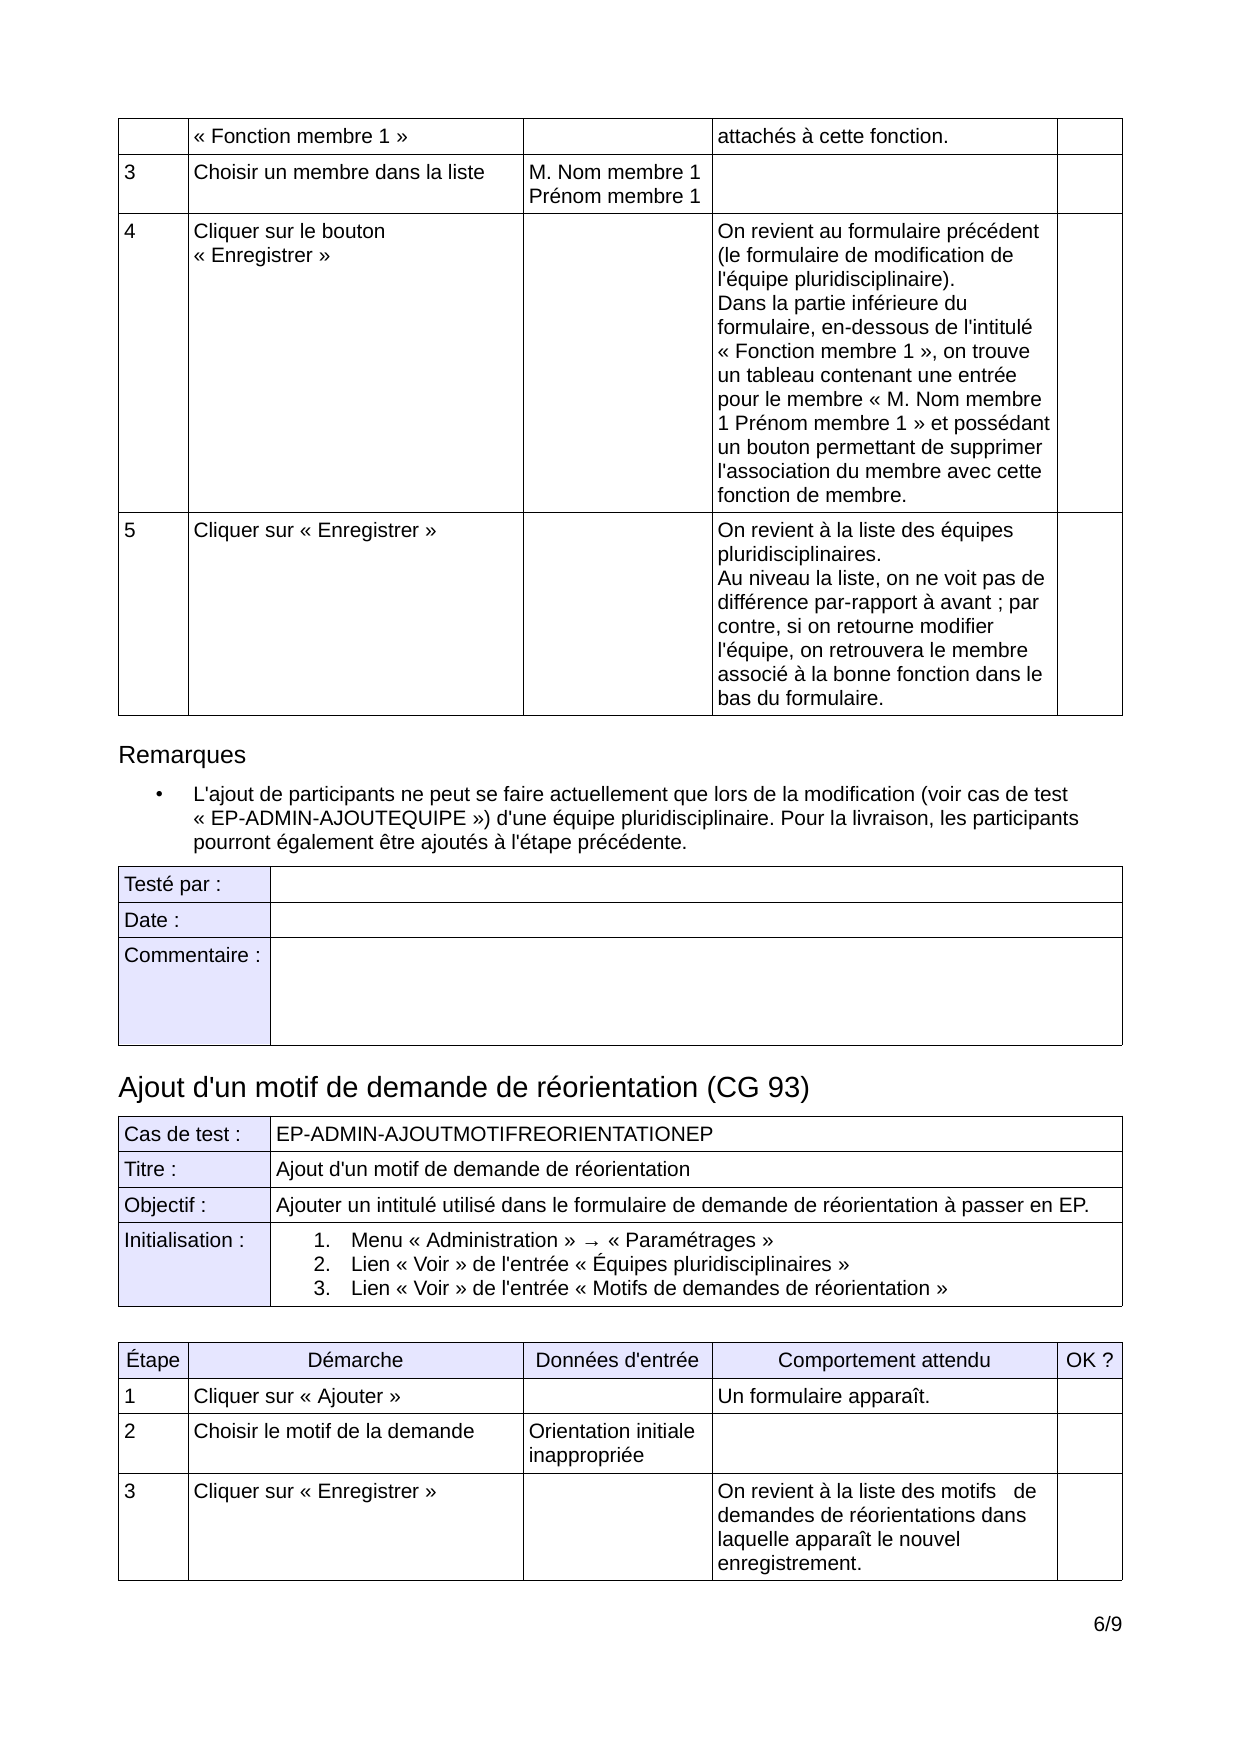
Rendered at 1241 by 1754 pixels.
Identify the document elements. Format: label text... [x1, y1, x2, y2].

table_cell Menu « Administration » → « Paramétrages » Lien « Voir » de l'entrée « Équipes pluridisciplinaires » Lien « Voir » de l'entrée « Motifs de demandes de réorientation » [271, 1223, 1122, 1306]
table_cell [1058, 155, 1122, 213]
table_cell [524, 1379, 712, 1413]
table_header Cas de test : [119, 1117, 270, 1151]
table_cell Choisir un membre dans la liste [189, 155, 523, 213]
table_header OK ? [1058, 1343, 1122, 1378]
table_cell Cliquer sur « Enregistrer » [189, 513, 523, 715]
table_cell [1058, 214, 1122, 512]
table_cell [1058, 513, 1122, 715]
table_cell 3 [119, 155, 188, 213]
table_header EP-ADMIN-AJOUTMOTIFREORIENTATIONEP [271, 1117, 1122, 1151]
table_header Comportement attendu [713, 1343, 1057, 1378]
table_cell [271, 938, 1122, 1044]
table_cell Cliquer sur « Ajouter » [189, 1379, 523, 1413]
table_cell On revient à la liste des motifs de demandes de réorientations dans laquelle apparaît le nouvel enregistrement. [713, 1474, 1057, 1580]
table_cell Choisir le motif de la demande [189, 1414, 523, 1473]
table_cell On revient à la liste des équipes pluridisciplinaires. Au niveau la liste, on ne voit pas de différence par-rapport à avant ; par contre, si on retourne modifier l'équipe, on retrouvera le membre associé à la bonne fonction dans le bas du formulaire. [713, 513, 1057, 715]
table_cell Ajouter un intitulé utilisé dans le formulaire de demande de réorientation à passer en EP. [271, 1188, 1122, 1222]
table_cell [271, 903, 1122, 937]
table_cell [524, 119, 712, 154]
subtitle Remarques [118, 741, 1122, 769]
table_header Étape [119, 1343, 188, 1378]
table_cell [524, 214, 712, 512]
table_cell Initialisation : [119, 1223, 270, 1306]
subtitle Ajout d'un motif de demande de réorientation (CG 93) [118, 1069, 1122, 1103]
table_cell Objectif : [119, 1188, 270, 1222]
table_cell 5 [119, 513, 188, 715]
table_cell On revient au formulaire précédent (le formulaire de modification de l'équipe pluridisciplinaire). Dans la partie inférieure du formulaire, en-dessous de l'intitulé « Fonction membre 1 », on trouve un tableau contenant une entrée pour le membre « M. Nom membre 1 Prénom membre 1 » et possédant un bouton permettant de supprimer l'association du membre avec cette fonction de membre. [713, 214, 1057, 512]
table_cell Ajout d'un motif de demande de réorientation [271, 1152, 1122, 1187]
table_cell 3 [119, 1474, 188, 1580]
table_cell [1058, 119, 1122, 154]
table_cell 2 [119, 1414, 188, 1473]
table_cell [1058, 1414, 1122, 1473]
table_header [271, 867, 1122, 902]
table_cell Cliquer sur le bouton « Enregistrer » [189, 214, 523, 512]
table_cell 1 [119, 1379, 188, 1413]
table_cell [1058, 1379, 1122, 1413]
table_header Données d'entrée [524, 1343, 712, 1378]
table_cell Titre : [119, 1152, 270, 1187]
table_cell Un formulaire apparaît. [713, 1379, 1057, 1413]
list L'ajout de participants ne peut se faire actuellement que lors de la modification (voir cas de test « EP-ADMIN-AJOUTEQUIPE ») d'une équipe pluridisciplinaire. Pour la livraison, les participants pourront également être ajoutés à l'étape précédente. [156, 782, 1122, 853]
table_cell Commentaire : [119, 938, 270, 1044]
table_cell « Fonction membre 1 » [189, 119, 523, 154]
table_cell [119, 119, 188, 154]
table_cell 4 [119, 214, 188, 512]
table_cell Cliquer sur « Enregistrer » [189, 1474, 523, 1580]
table_cell M. Nom membre 1 Prénom membre 1 [524, 155, 712, 213]
table_header Testé par : [119, 867, 270, 902]
table_cell [524, 513, 712, 715]
table_cell Orientation initiale inappropriée [524, 1414, 712, 1473]
table_header Démarche [189, 1343, 523, 1378]
table_cell [524, 1474, 712, 1580]
table_cell [1058, 1474, 1122, 1580]
table_cell [713, 155, 1057, 213]
table_cell Date : [119, 903, 270, 937]
table_cell attachés à cette fonction. [713, 119, 1057, 154]
table_cell [713, 1414, 1057, 1473]
